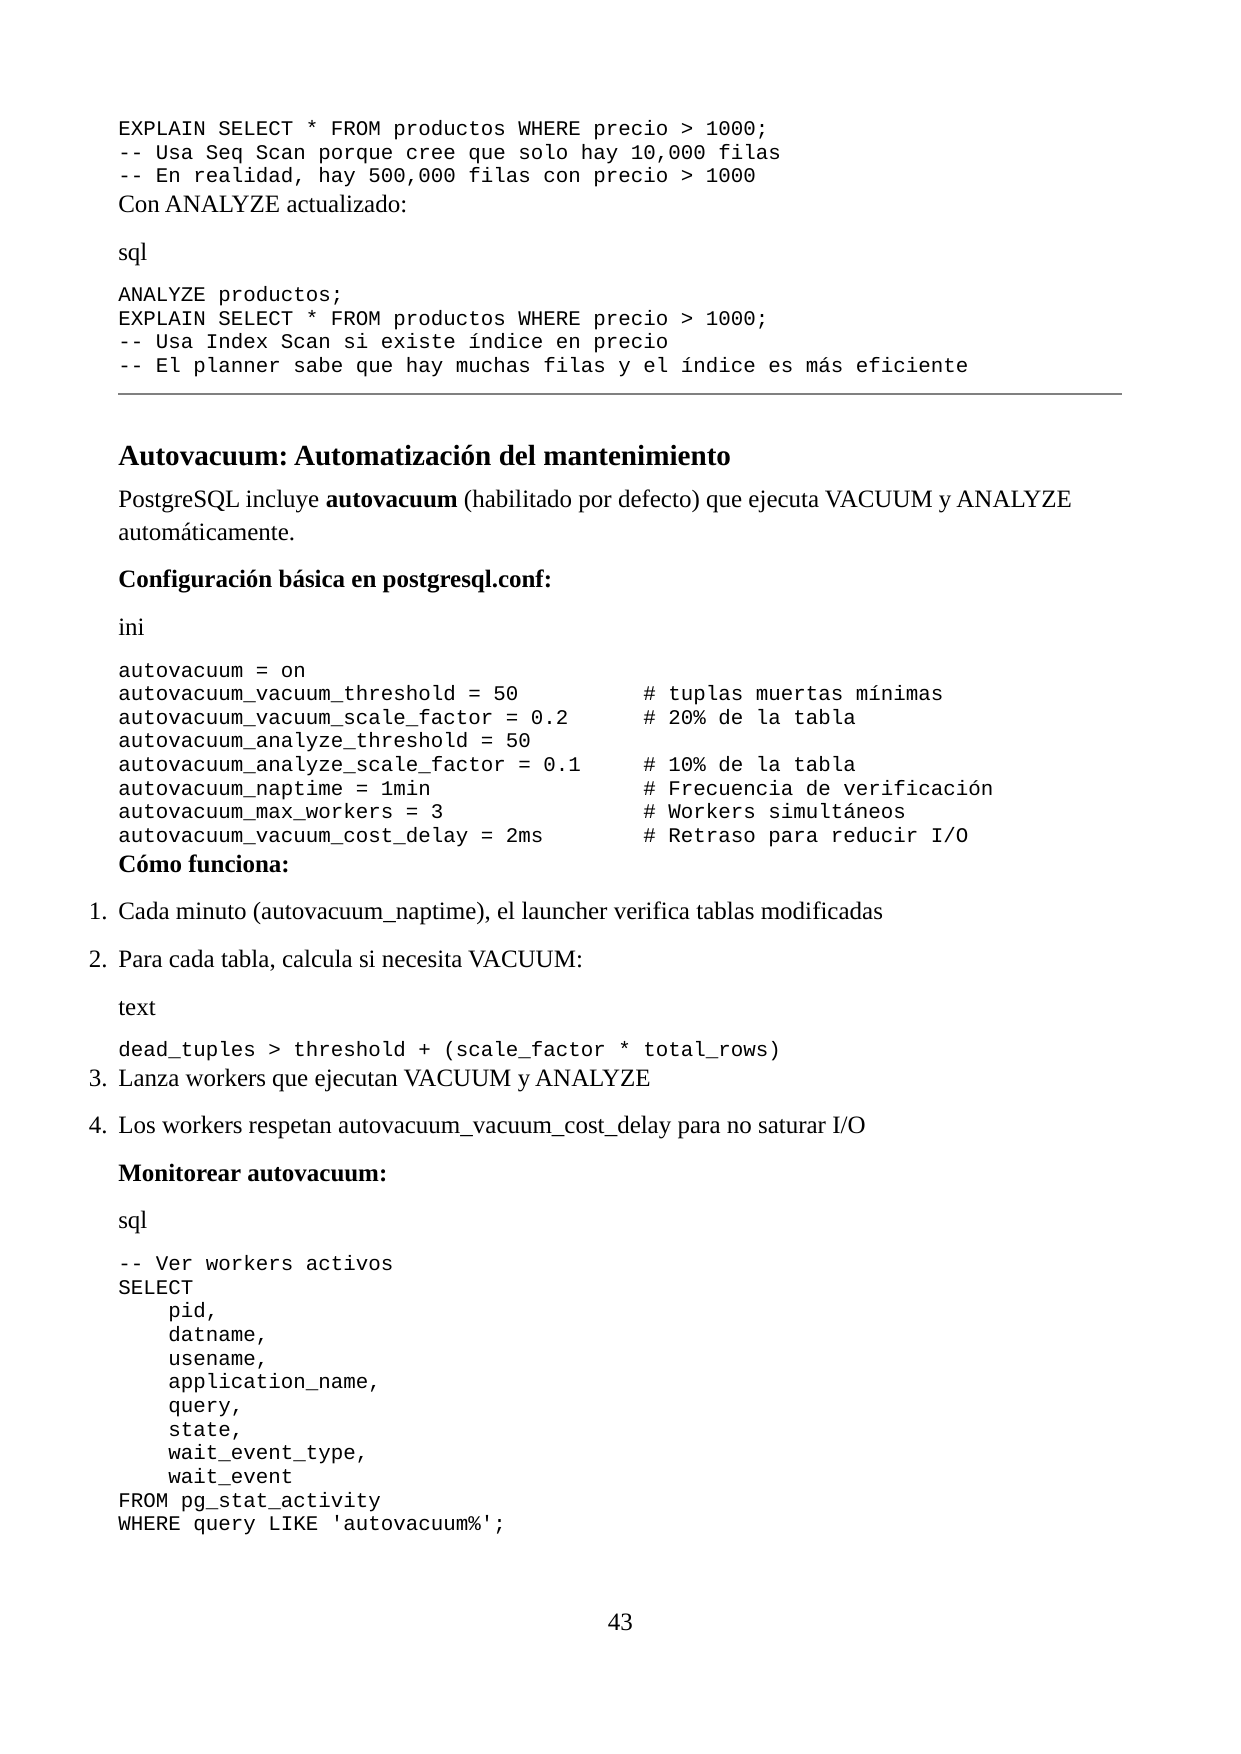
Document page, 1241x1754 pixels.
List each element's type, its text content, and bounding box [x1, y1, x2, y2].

text Cómo funciona: [118, 849, 1122, 877]
text autovacuum_max_workers = 3 # Workers simultáneos [118, 801, 1122, 825]
text PostgreSQL incluye autovacuum (habilitado por defecto) que ejecuta VACUUM y ANALYZE automáticamente. [118, 484, 1122, 546]
list Lanza workers que ejecutan VACUUM y ANALYZE [118, 1063, 1122, 1092]
text sql [118, 1206, 1122, 1234]
text Con ANALYZE actualizado: [118, 189, 1122, 218]
text Monitorear autovacuum: [118, 1158, 1122, 1187]
text ini [118, 612, 1122, 641]
text autovacuum_analyze_scale_factor = 0.1 # 10% de la tabla [118, 754, 1122, 778]
text wait_event_type, [118, 1442, 1122, 1466]
text EXPLAIN SELECT * FROM productos WHERE precio > 1000; [118, 308, 1122, 332]
text wait_event [118, 1466, 1122, 1490]
text -- Ver workers activos [118, 1253, 1122, 1277]
text autovacuum_naptime = 1min # Frecuencia de verificación [118, 778, 1122, 801]
text ANALYZE productos; [118, 284, 1122, 308]
list dead_tuples > threshold + (scale_factor * total_rows) [118, 1039, 1122, 1063]
text autovacuum_analyze_threshold = 50 [118, 731, 1122, 754]
text -- Usa Index Scan si existe índice en precio [118, 332, 1122, 355]
text -- Usa Seq Scan porque cree que solo hay 10,000 filas [118, 142, 1122, 165]
text sql [118, 237, 1122, 265]
text SELECT [118, 1277, 1122, 1301]
text state, [118, 1419, 1122, 1442]
text pid, [118, 1301, 1122, 1324]
text autovacuum_vacuum_scale_factor = 0.2 # 20% de la tabla [118, 707, 1122, 731]
text -- En realidad, hay 500,000 filas con precio > 1000 [118, 165, 1122, 189]
list text [118, 992, 1122, 1020]
text query, [118, 1395, 1122, 1419]
text EXPLAIN SELECT * FROM productos WHERE precio > 1000; [118, 118, 1122, 142]
subtitle Autovacuum: Automatización del mantenimiento [118, 438, 1122, 471]
list Para cada tabla, calcula si necesita VACUUM: [118, 944, 1122, 973]
text Configuración básica en postgresql.conf: [118, 564, 1122, 593]
text datname, [118, 1324, 1122, 1348]
list Cada minuto (autovacuum_naptime), el launcher verifica tablas modificadas [118, 896, 1122, 925]
text application_name, [118, 1371, 1122, 1395]
text autovacuum = on [118, 659, 1122, 683]
text WHERE query LIKE 'autovacuum%'; [118, 1513, 1122, 1537]
text FROM pg_stat_activity [118, 1490, 1122, 1513]
list Los workers respetan autovacuum_vacuum_cost_delay para no saturar I/O [118, 1110, 1122, 1139]
text autovacuum_vacuum_cost_delay = 2ms # Retraso para reducir I/O [118, 825, 1122, 849]
text autovacuum_vacuum_threshold = 50 # tuplas muertas mínimas [118, 683, 1122, 707]
text usename, [118, 1348, 1122, 1371]
text -- El planner sabe que hay muchas filas y el índice es más eficiente [118, 355, 1122, 379]
